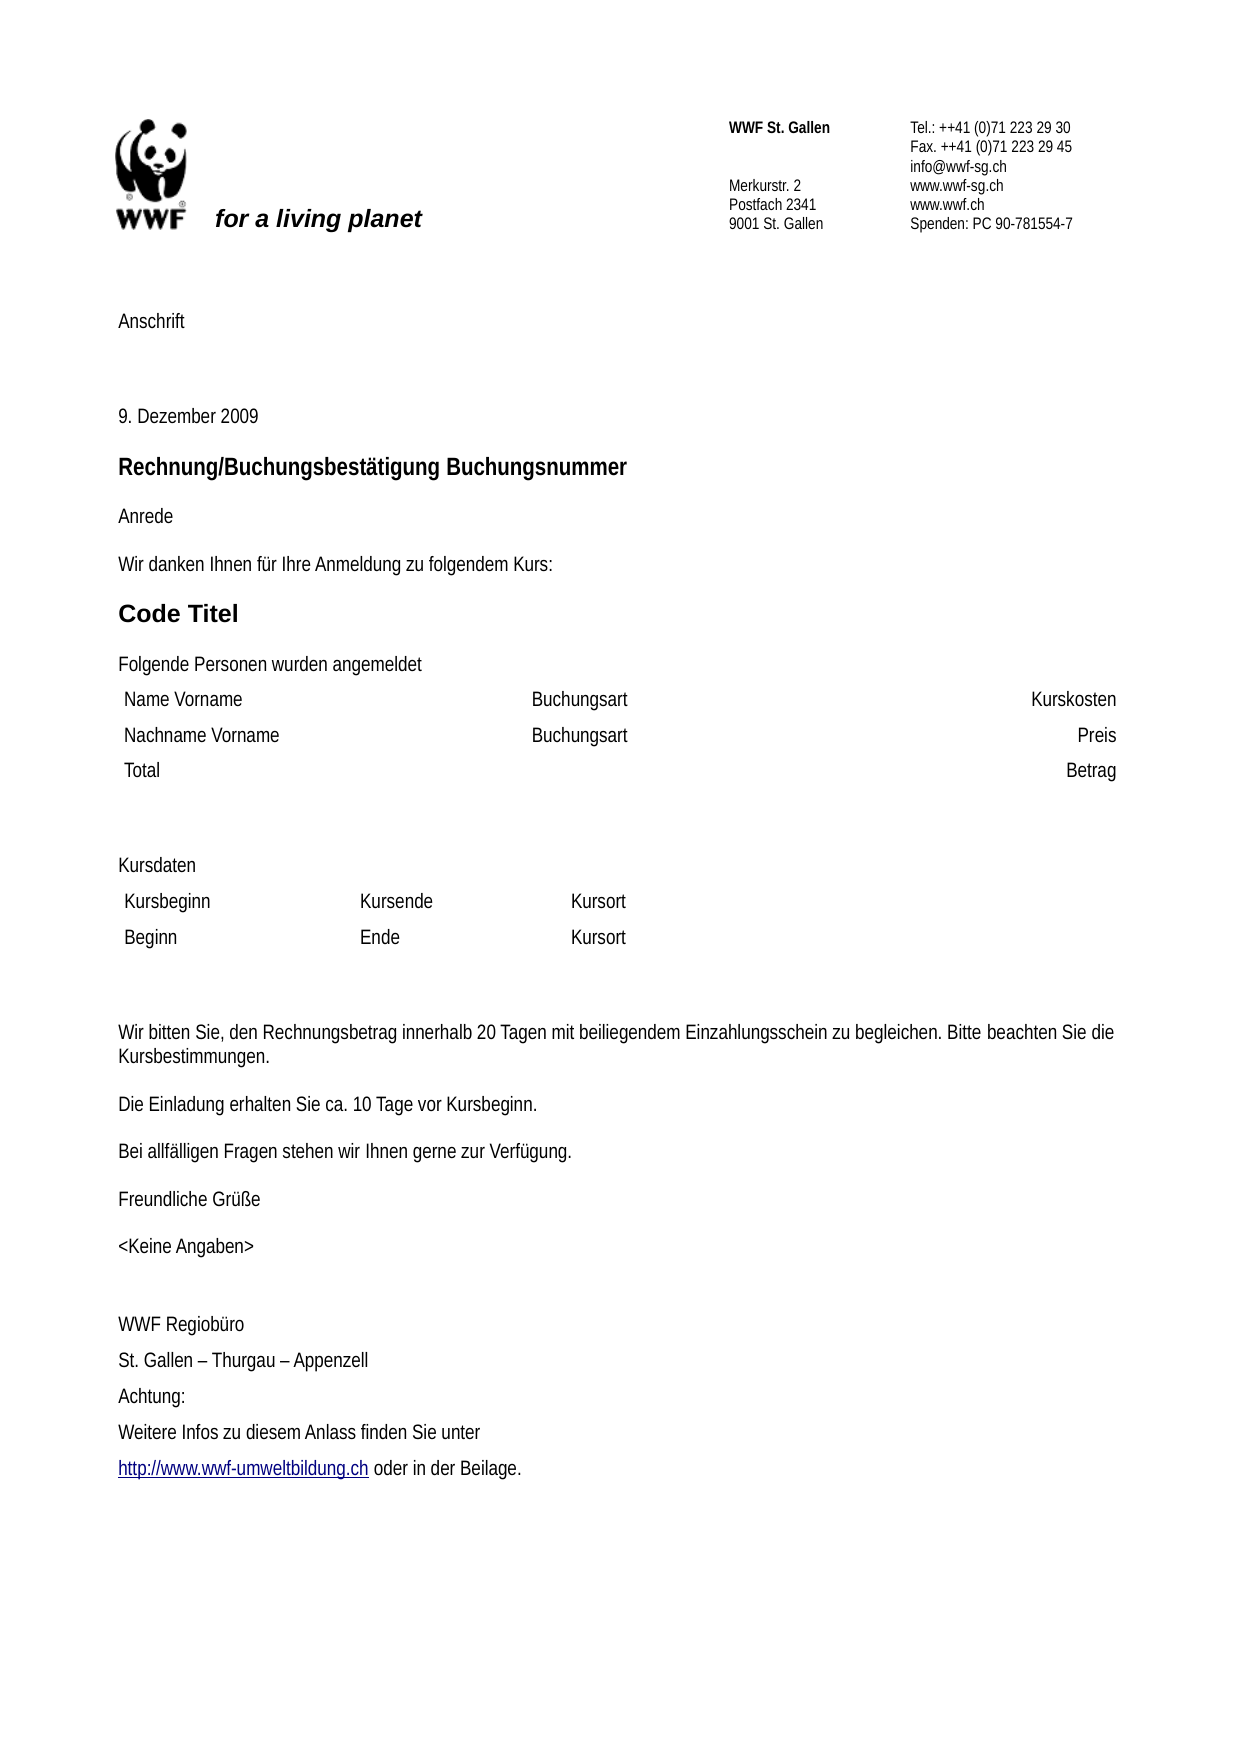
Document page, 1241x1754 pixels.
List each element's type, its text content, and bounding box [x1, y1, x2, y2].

text Kursdaten [118, 853, 1122, 877]
table_header Name Vorname [118, 682, 526, 717]
text <Keine Angaben> [118, 1234, 1122, 1258]
table_cell Kursort [565, 919, 1122, 955]
picture [115, 119, 187, 230]
table_cell Betrag [946, 753, 1122, 788]
text St. Gallen – Thurgau – Appenzell [118, 1348, 1122, 1372]
text Weitere Infos zu diesem Anlass finden Sie unter [118, 1420, 1122, 1444]
table_header Kursort [565, 883, 1122, 919]
text 9. Dezember 2009 [118, 404, 1122, 428]
table_cell Buchungsart [526, 717, 946, 752]
table_cell Nachname Vorname [118, 717, 526, 752]
text Wir danken Ihnen für Ihre Anmeldung zu folgendem Kurs: [118, 552, 1122, 576]
table_header Kursbeginn [118, 883, 354, 919]
text Bei allfälligen Fragen stehen wir Ihnen gerne zur Verfügung. [118, 1139, 1122, 1163]
table_cell [526, 753, 946, 788]
text Code Titel [118, 599, 1122, 628]
table_header Buchungsart [526, 682, 946, 717]
table_cell Total [118, 753, 526, 788]
text Achtung: [118, 1384, 1122, 1408]
table_cell Ende [354, 919, 565, 955]
text Freundliche Grüße [118, 1187, 1122, 1211]
table_cell Beginn [118, 919, 354, 955]
text WWF Regiobüro [118, 1312, 1122, 1336]
text Folgende Personen wurden angemeldet [118, 652, 1122, 676]
table_cell Preis [946, 717, 1122, 752]
text Anschrift [118, 309, 1122, 333]
text Anrede [118, 504, 1122, 528]
text http://www.wwf-umweltbildung.ch oder in der Beilage. [118, 1456, 1122, 1480]
text Wir bitten Sie, den Rechnungsbetrag innerhalb 20 Tagen mit beiliegendem Einzahlungsschein zu begleichen. Bitte beachten Sie die Kursbestimmungen. [118, 1020, 1122, 1068]
text Die Einladung erhalten Sie ca. 10 Tage vor Kursbeginn. [118, 1092, 1122, 1116]
text Rechnung/Buchungsbestätigung Buchungsnummer [118, 452, 1122, 481]
table_header Kurskosten [946, 682, 1122, 717]
table_header Kursende [354, 883, 565, 919]
